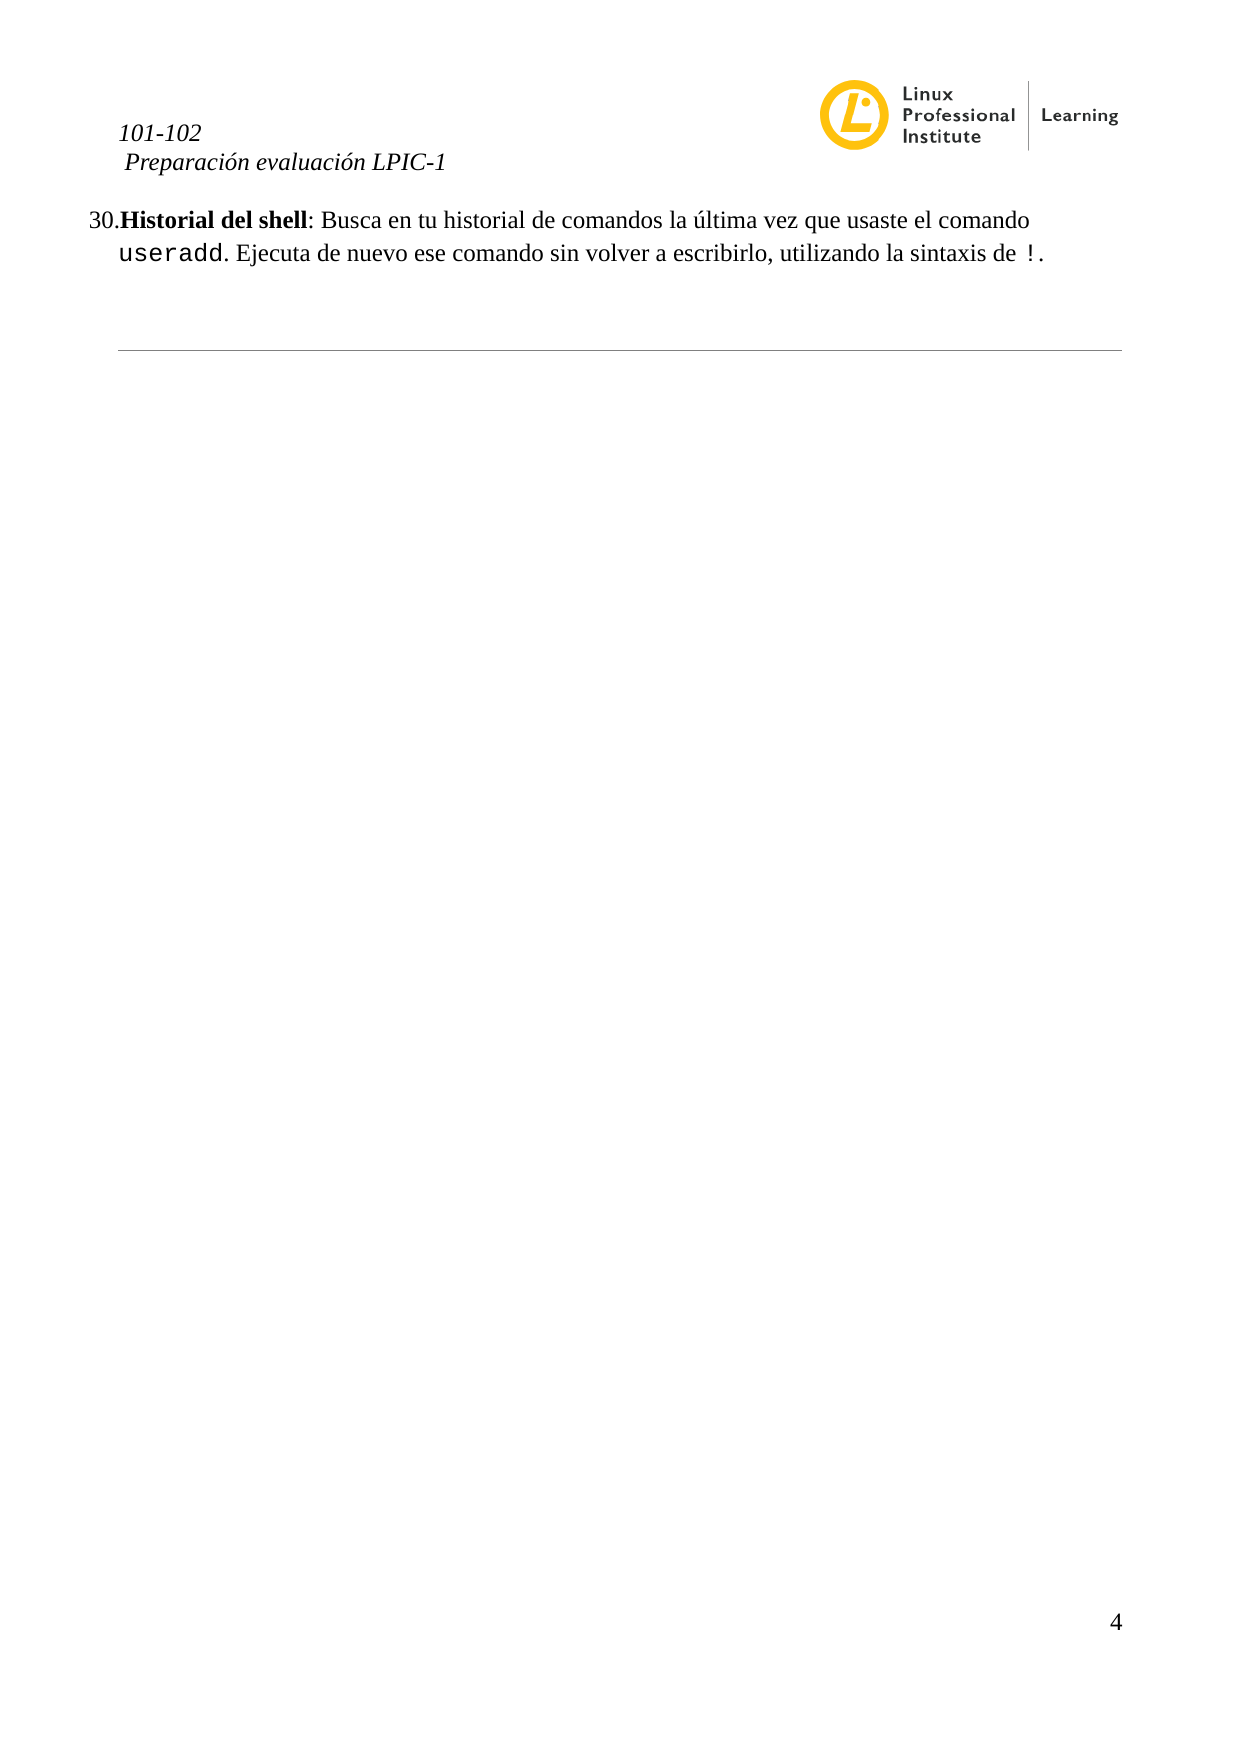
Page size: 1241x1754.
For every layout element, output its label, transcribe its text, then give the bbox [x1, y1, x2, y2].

list Historial del shell: Busca en tu historial de comandos la última vez que usaste el comando useradd. Ejecuta de nuevo ese comando sin volver a escribirlo, utilizando la sintaxis de !. [118, 205, 1122, 269]
picture [819, 79, 1119, 151]
